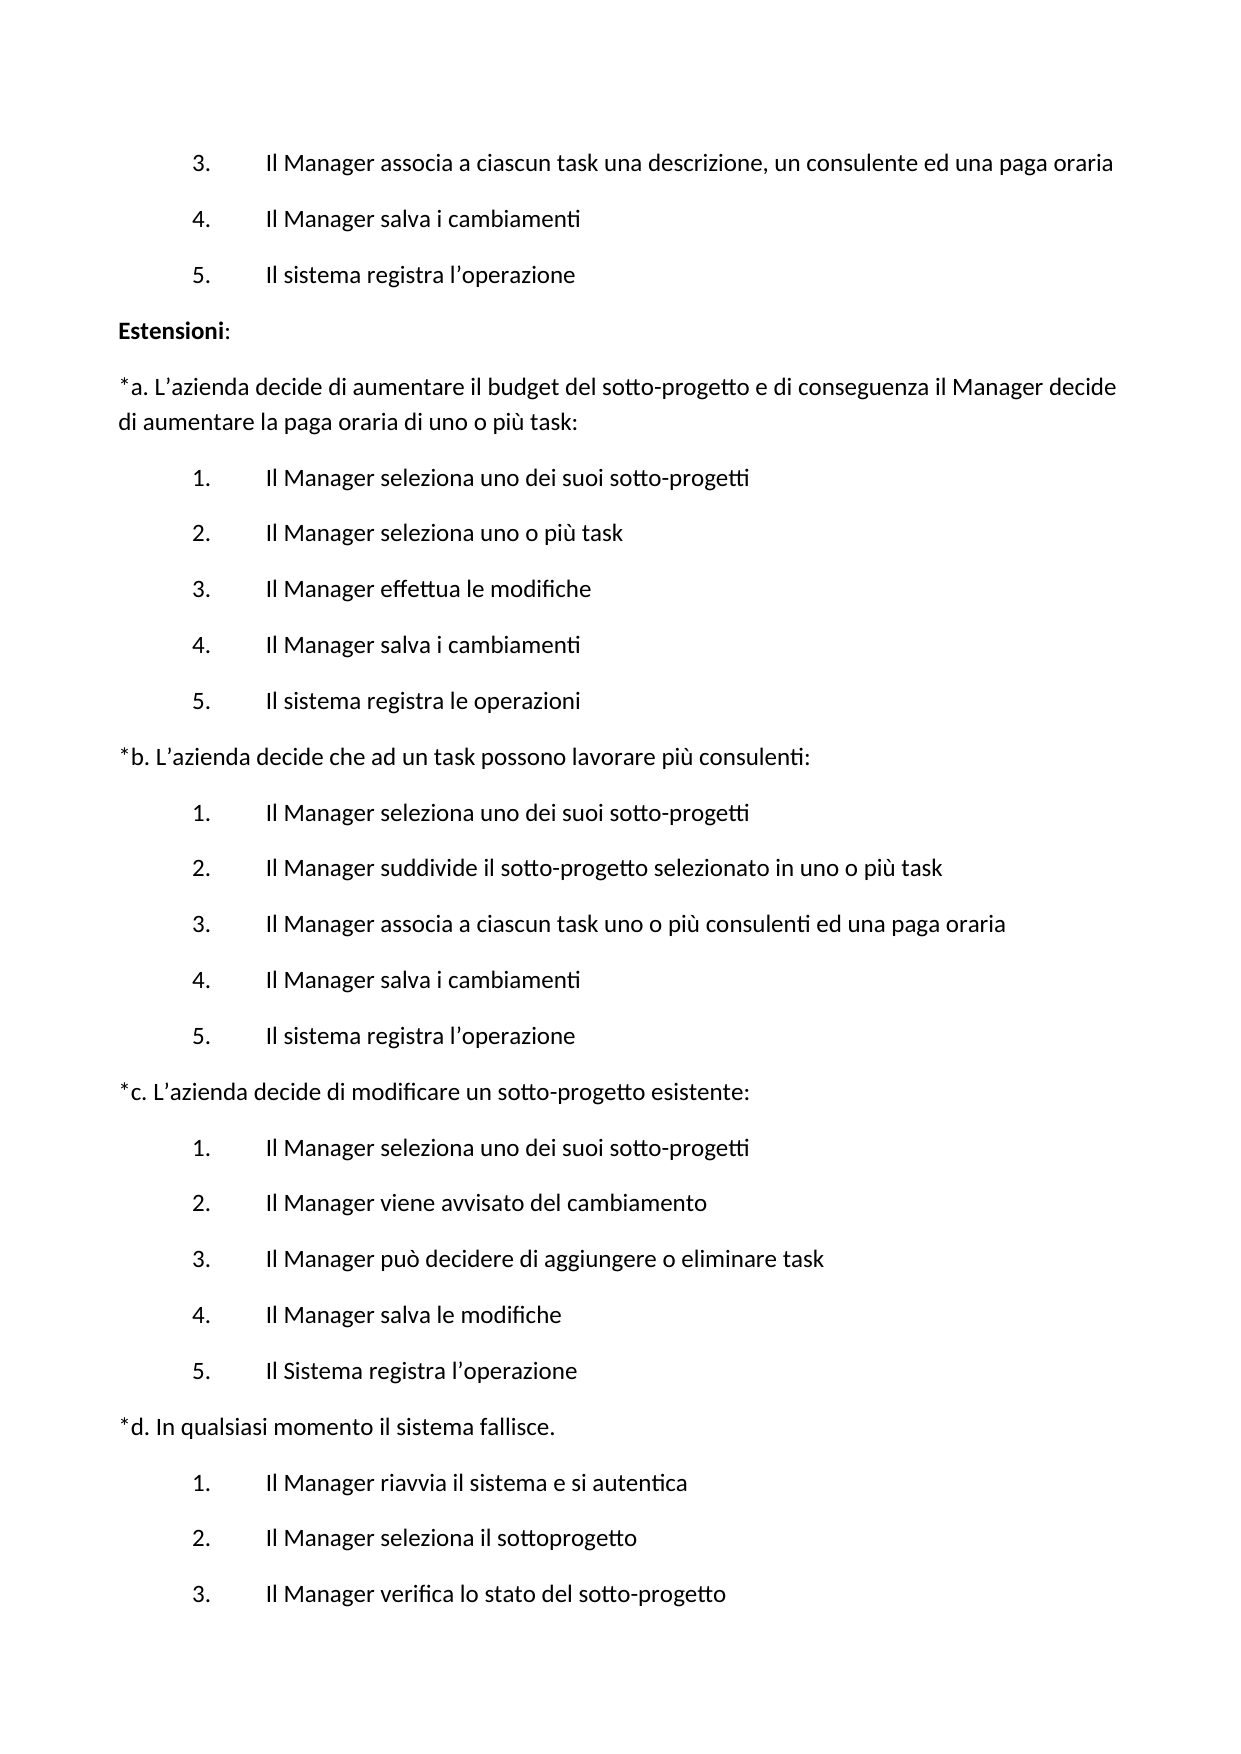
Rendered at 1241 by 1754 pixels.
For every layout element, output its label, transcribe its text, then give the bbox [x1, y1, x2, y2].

text 1. Il Manager seleziona uno dei suoi sotto-progetti [192, 1132, 1122, 1162]
text 1. Il Manager seleziona uno dei suoi sotto-progetti [192, 462, 1122, 492]
text 4. Il Manager salva i cambiamenti [192, 203, 1122, 234]
text 4. Il Manager salva i cambiamenti [192, 964, 1122, 995]
text 5. Il sistema registra l’operazione [192, 259, 1122, 290]
text 1. Il Manager seleziona uno dei suoi sotto-progetti [192, 797, 1122, 827]
text 2. Il Manager viene avvisato del cambiamento [192, 1188, 1122, 1218]
text 3. Il Manager verifica lo stato del sotto-progetto [192, 1578, 1122, 1609]
text 3. Il Manager associa a ciascun task una descrizione, un consulente ed una paga oraria [192, 148, 1122, 178]
text 5. Il Sistema registra l’operazione [192, 1355, 1122, 1386]
text 4. Il Manager salva i cambiamenti [192, 629, 1122, 660]
text 5. Il sistema registra l’operazione [192, 1020, 1122, 1051]
text 3. Il Manager effettua le modifiche [192, 573, 1122, 604]
text 3. Il Manager può decidere di aggiungere o eliminare task [192, 1243, 1122, 1274]
text 1. Il Manager riavvia il sistema e si autentica [192, 1467, 1122, 1497]
text 5. Il sistema registra le operazioni [192, 685, 1122, 716]
text 2. Il Manager seleziona uno o più task [192, 518, 1122, 548]
text Estensioni: [118, 315, 1122, 346]
text *c. L’azienda decide di modificare un sotto-progetto esistente: [118, 1076, 1122, 1106]
text *a. L’azienda decide di aumentare il budget del sotto-progetto e di conseguenza il Manager decide di aumentare la paga oraria di uno o più task: [118, 371, 1122, 436]
text 2. Il Manager suddivide il sotto-progetto selezionato in uno o più task [192, 853, 1122, 883]
text *b. L’azienda decide che ad un task possono lavorare più consulenti: [118, 741, 1122, 771]
text 2. Il Manager seleziona il sottoprogetto [192, 1523, 1122, 1553]
text 3. Il Manager associa a ciascun task uno o più consulenti ed una paga oraria [192, 908, 1122, 939]
text 4. Il Manager salva le modifiche [192, 1299, 1122, 1330]
text *d. In qualsiasi momento il sistema fallisce. [118, 1411, 1122, 1441]
